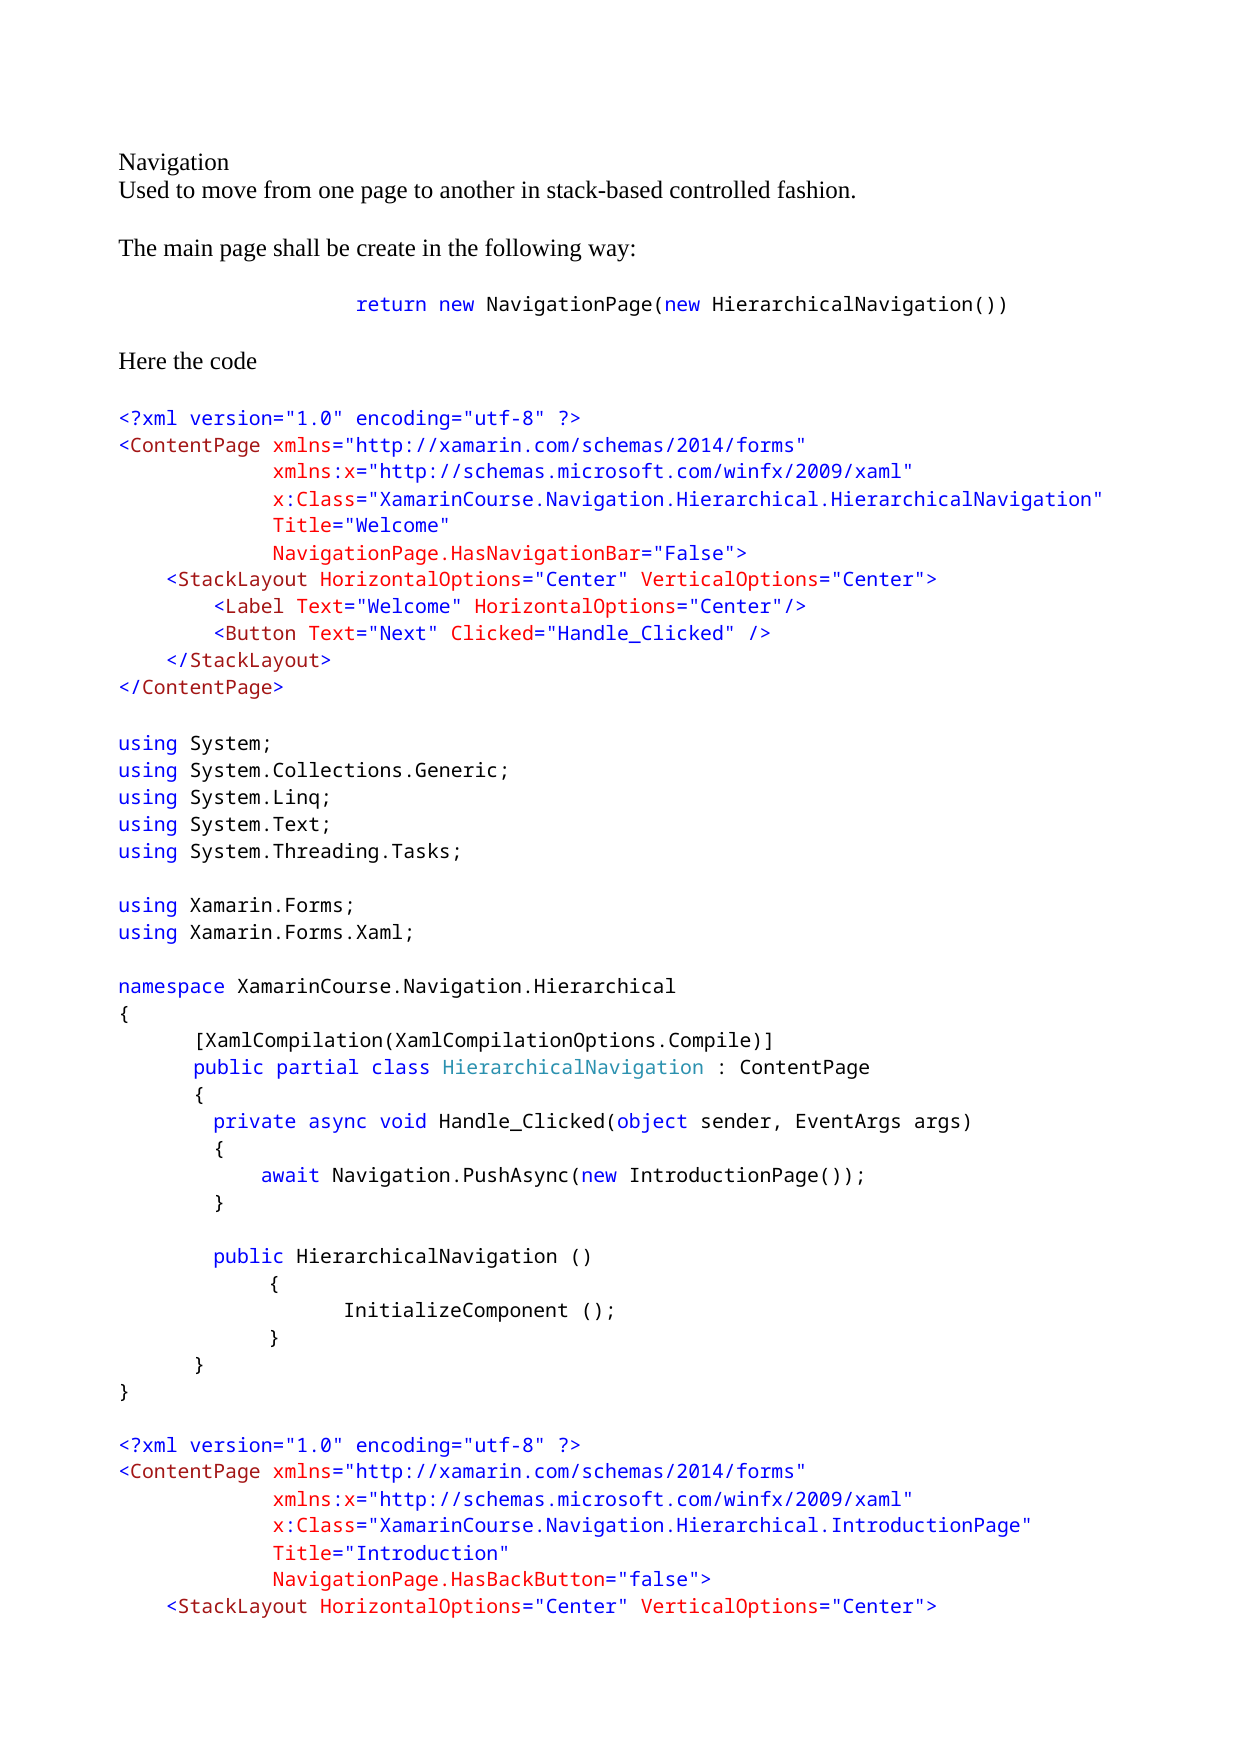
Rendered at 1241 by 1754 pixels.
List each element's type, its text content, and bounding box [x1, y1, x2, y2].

text public partial class HierarchicalNavigation : ContentPage [118, 1053, 1122, 1080]
text <ContentPage xmlns="http://xamarin.com/schemas/2014/forms" [118, 1458, 1122, 1485]
text } [118, 1350, 1122, 1377]
text </StackLayout> [118, 647, 1122, 674]
text xmlns:x="http://schemas.microsoft.com/winfx/2009/xaml" [118, 1485, 1122, 1512]
text using System.Collections.Generic; [118, 756, 1122, 783]
text <Label Text="Welcome" HorizontalOptions="Center"/> [118, 593, 1122, 620]
text Used to move from one page to another in stack-based controlled fashion. [118, 176, 1122, 204]
text x:Class="XamarinCourse.Navigation.Hierarchical.HierarchicalNavigation" [118, 485, 1122, 512]
text </ContentPage> [118, 674, 1122, 701]
text The main page shall be create in the following way: [118, 233, 1122, 262]
text <StackLayout HorizontalOptions="Center" VerticalOptions="Center"> [118, 1593, 1122, 1620]
text public HierarchicalNavigation () [118, 1242, 1122, 1269]
text namespace XamarinCourse.Navigation.Hierarchical [118, 972, 1122, 999]
text using System.Threading.Tasks; [118, 837, 1122, 864]
text { [118, 999, 1122, 1026]
text InitializeComponent (); [118, 1296, 1122, 1323]
text NavigationPage.HasBackButton="false"> [118, 1566, 1122, 1593]
text { [118, 1080, 1122, 1107]
text } [118, 1377, 1122, 1404]
text <ContentPage xmlns="http://xamarin.com/schemas/2014/forms" [118, 431, 1122, 458]
text Here the code [118, 346, 1122, 375]
text <?xml version="1.0" encoding="utf-8" ?> [118, 1431, 1122, 1458]
text using System.Text; [118, 810, 1122, 837]
text <Button Text="Next" Clicked="Handle_Clicked" /> [118, 620, 1122, 647]
text xmlns:x="http://schemas.microsoft.com/winfx/2009/xaml" [118, 458, 1122, 485]
text using System.Linq; [118, 783, 1122, 810]
text return new NavigationPage(new HierarchicalNavigation()) [118, 291, 1122, 318]
text <StackLayout HorizontalOptions="Center" VerticalOptions="Center"> [118, 566, 1122, 593]
text <?xml version="1.0" encoding="utf-8" ?> [118, 404, 1122, 431]
text using Xamarin.Forms.Xaml; [118, 918, 1122, 945]
text await Navigation.PushAsync(new IntroductionPage()); [118, 1161, 1122, 1188]
text x:Class="XamarinCourse.Navigation.Hierarchical.IntroductionPage" [118, 1512, 1122, 1539]
text private async void Handle_Clicked(object sender, EventArgs args) [118, 1107, 1122, 1134]
text NavigationPage.HasNavigationBar="False"> [118, 539, 1122, 566]
text } [118, 1188, 1122, 1215]
text [XamlCompilation(XamlCompilationOptions.Compile)] [118, 1026, 1122, 1053]
text Title="Welcome" [118, 512, 1122, 539]
text using Xamarin.Forms; [118, 891, 1122, 918]
text { [118, 1134, 1122, 1161]
text { [118, 1269, 1122, 1296]
text } [118, 1323, 1122, 1350]
text Title="Introduction" [118, 1539, 1122, 1566]
text Navigation [118, 147, 1122, 176]
text using System; [118, 729, 1122, 756]
